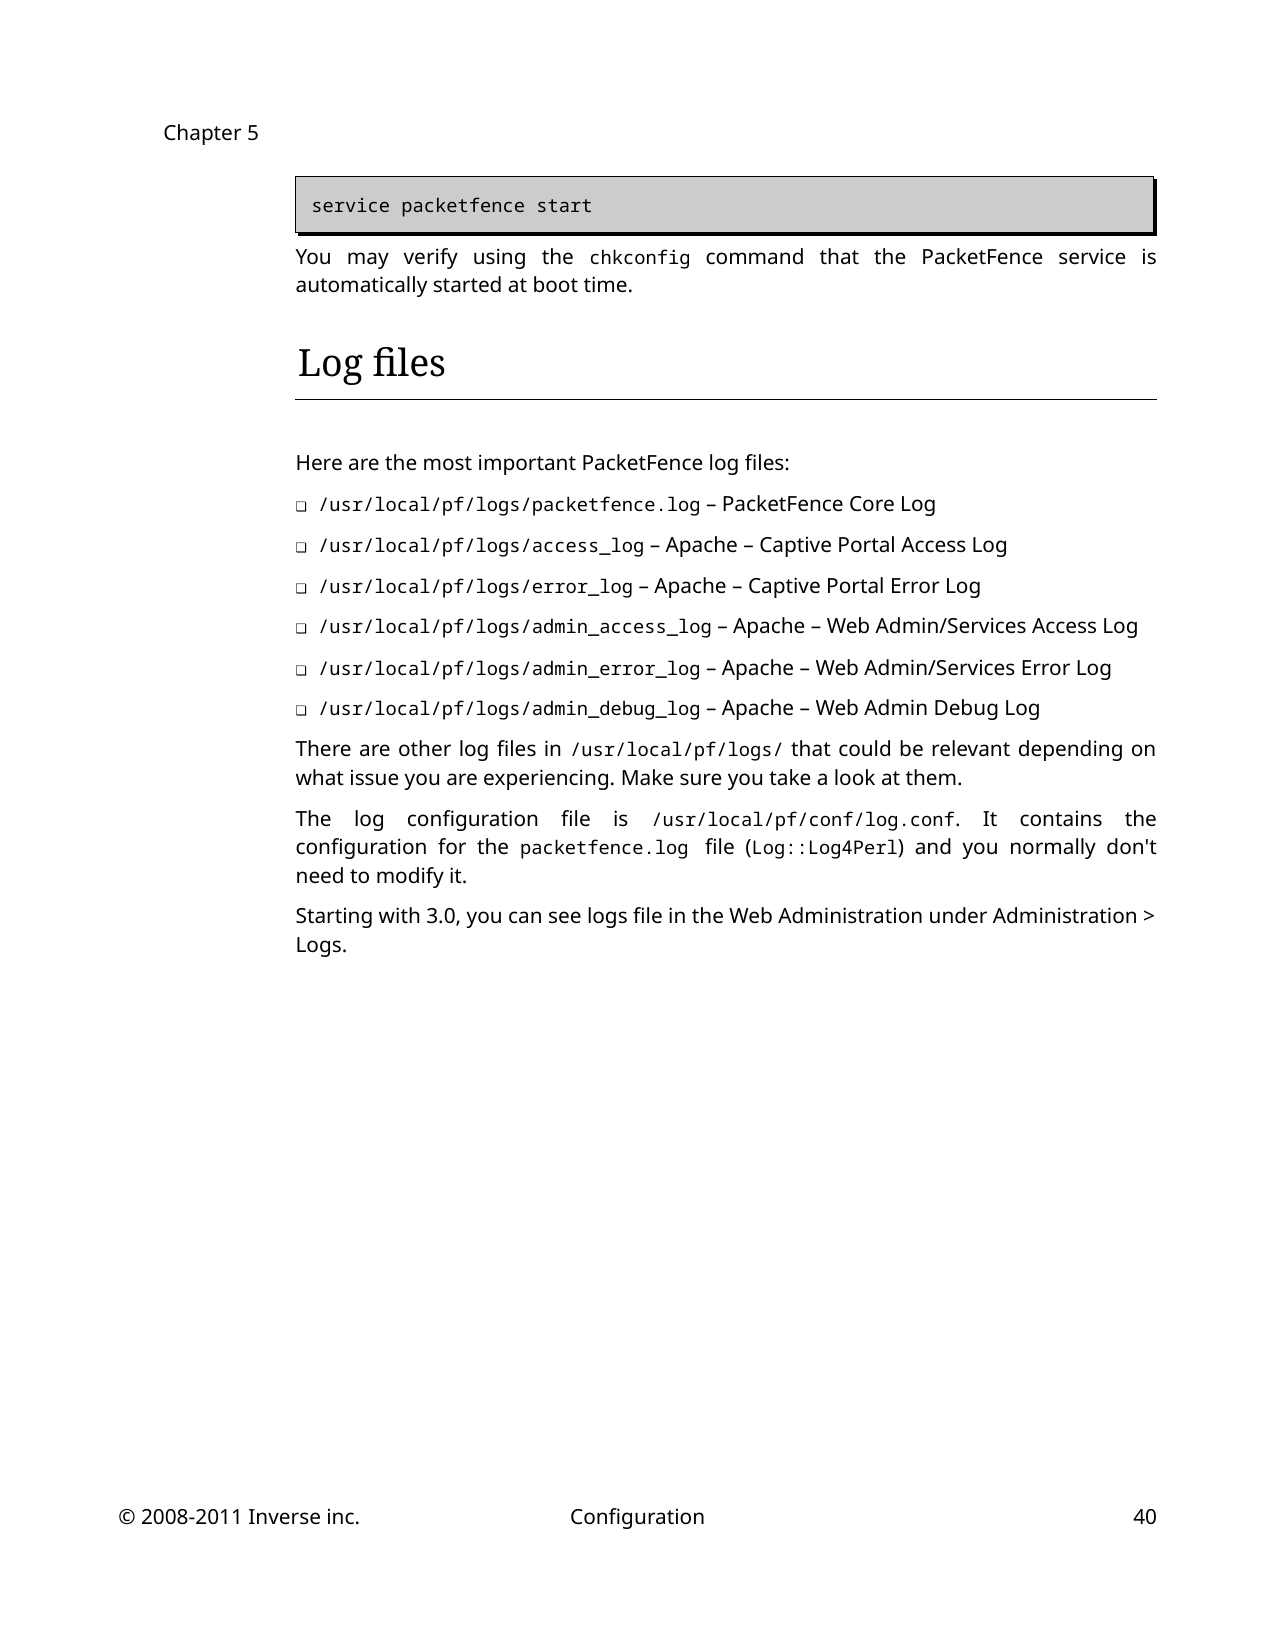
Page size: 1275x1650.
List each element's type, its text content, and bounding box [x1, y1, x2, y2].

text Starting with 3.0, you can see logs file in the Web Administration under Administration > Logs. [295, 902, 1157, 958]
text service packetfence start [296, 177, 1153, 232]
text You may verify using the chkconfig command that the PacketFence service is automatically started at boot time. [295, 242, 1157, 299]
text ❏ /usr/local/pf/logs/admin_debug_log – Apache – Web Admin Debug Log [295, 693, 1157, 722]
text The log configuration file is /usr/local/pf/conf/log.conf. It contains the configuration for the packetfence.log file (Log::Log4Perl) and you normally don't need to modify it. [295, 804, 1157, 889]
text ❏ /usr/local/pf/logs/admin_error_log – Apache – Web Admin/Services Error Log [295, 653, 1157, 681]
text ❏ /usr/local/pf/logs/access_log – Apache – Captive Portal Access Log [295, 530, 1157, 558]
text There are other log files in /usr/local/pf/logs/ that could be relevant depending on what issue you are experiencing. Make sure you take a look at them. [295, 734, 1157, 791]
text ❏ /usr/local/pf/logs/admin_access_log – Apache – Web Admin/Services Access Log [295, 612, 1157, 640]
text ❏ /usr/local/pf/logs/error_log – Apache – Captive Portal Error Log [295, 571, 1157, 599]
subtitle Log files [295, 336, 1157, 399]
text ❏ /usr/local/pf/logs/packetfence.log – PacketFence Core Log [295, 489, 1157, 517]
text Here are the most important PacketFence log files: [295, 448, 1157, 476]
